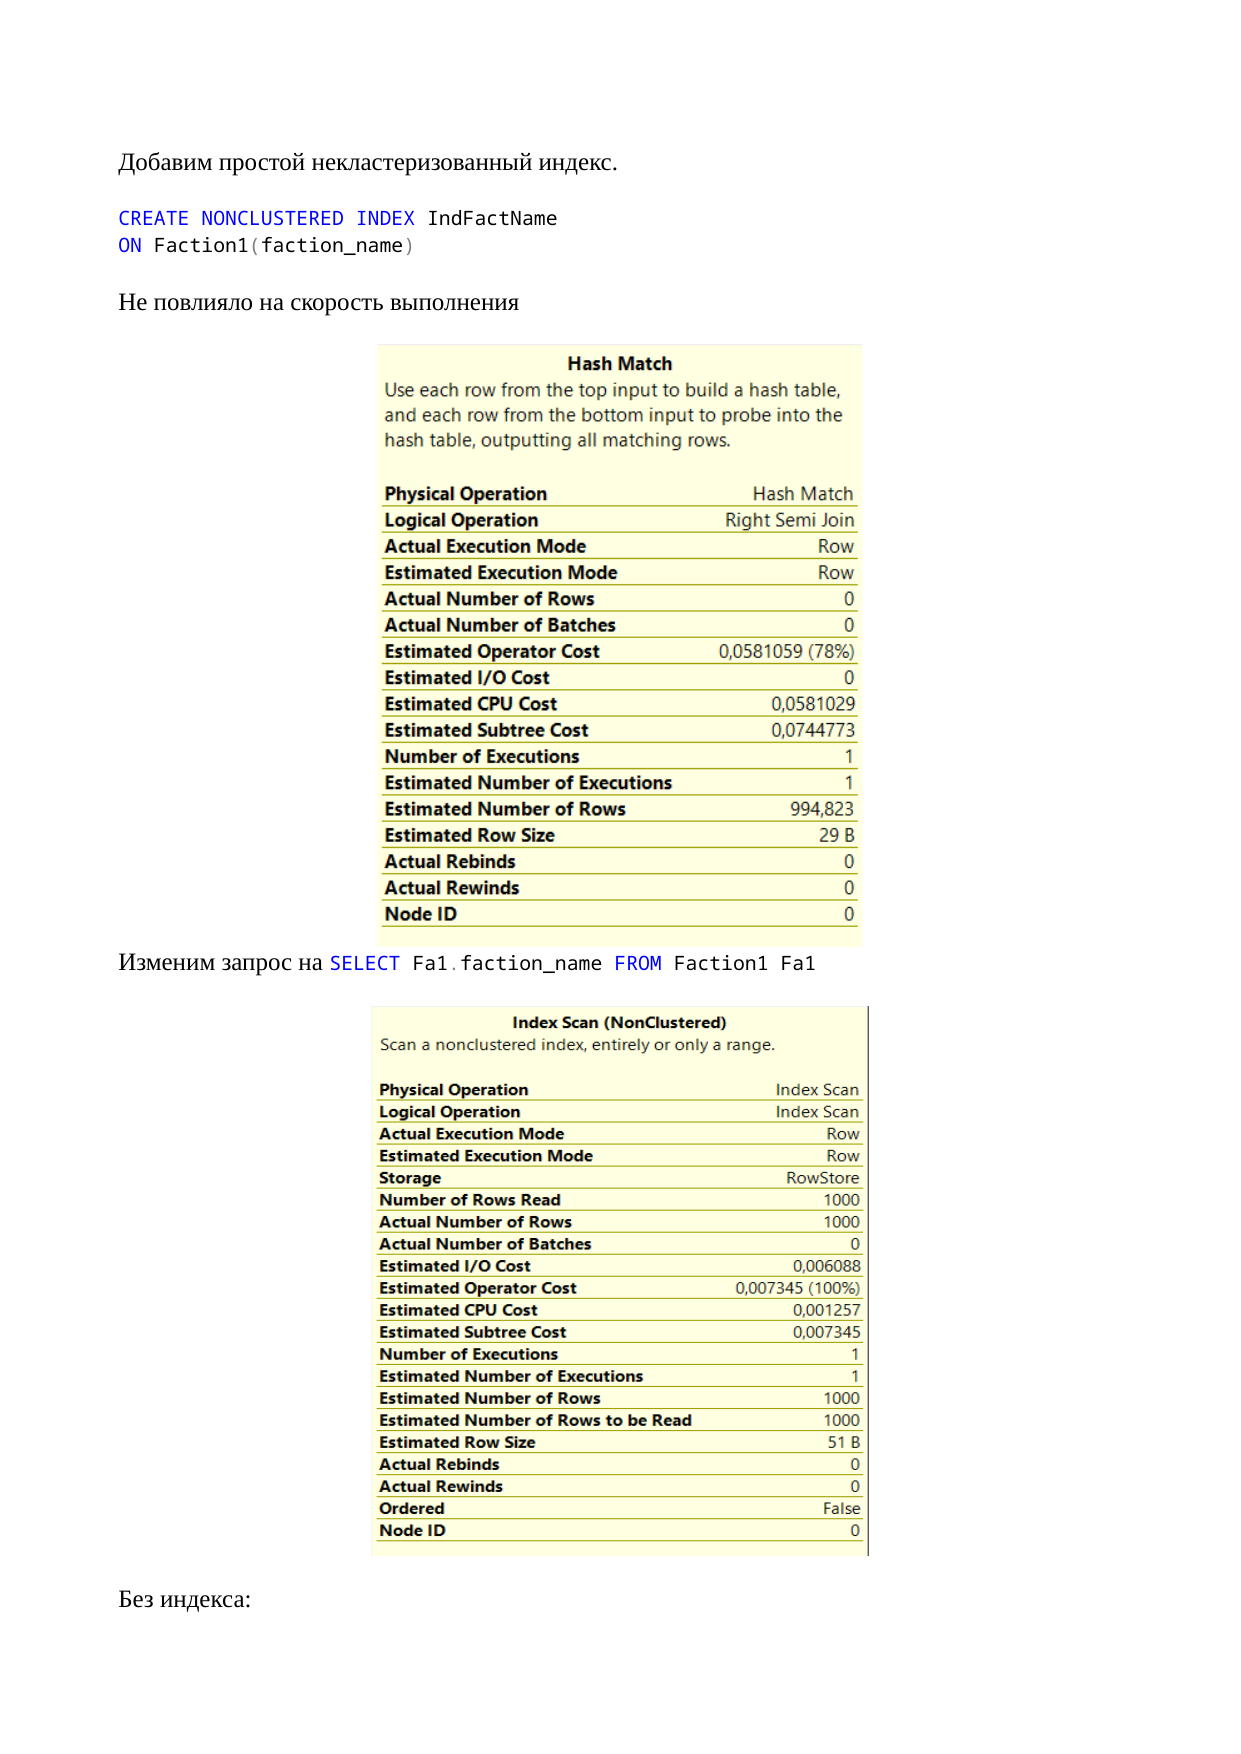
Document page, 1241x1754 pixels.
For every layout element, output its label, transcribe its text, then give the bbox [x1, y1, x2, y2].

text ON Faction1(faction_name) [118, 231, 1122, 258]
text Изменим запрос на SELECT Fa1.faction_name FROM Faction1 Fa1 [118, 344, 1122, 976]
text Без индекса: [118, 1584, 1122, 1613]
picture [371, 1005, 869, 1556]
text Не повлияло на скорость выполнения [118, 287, 1122, 316]
text Добавим простой некластеризованный индекс. [118, 147, 1122, 176]
text CREATE NONCLUSTERED INDEX IndFactName [118, 204, 1122, 231]
picture [377, 344, 863, 947]
